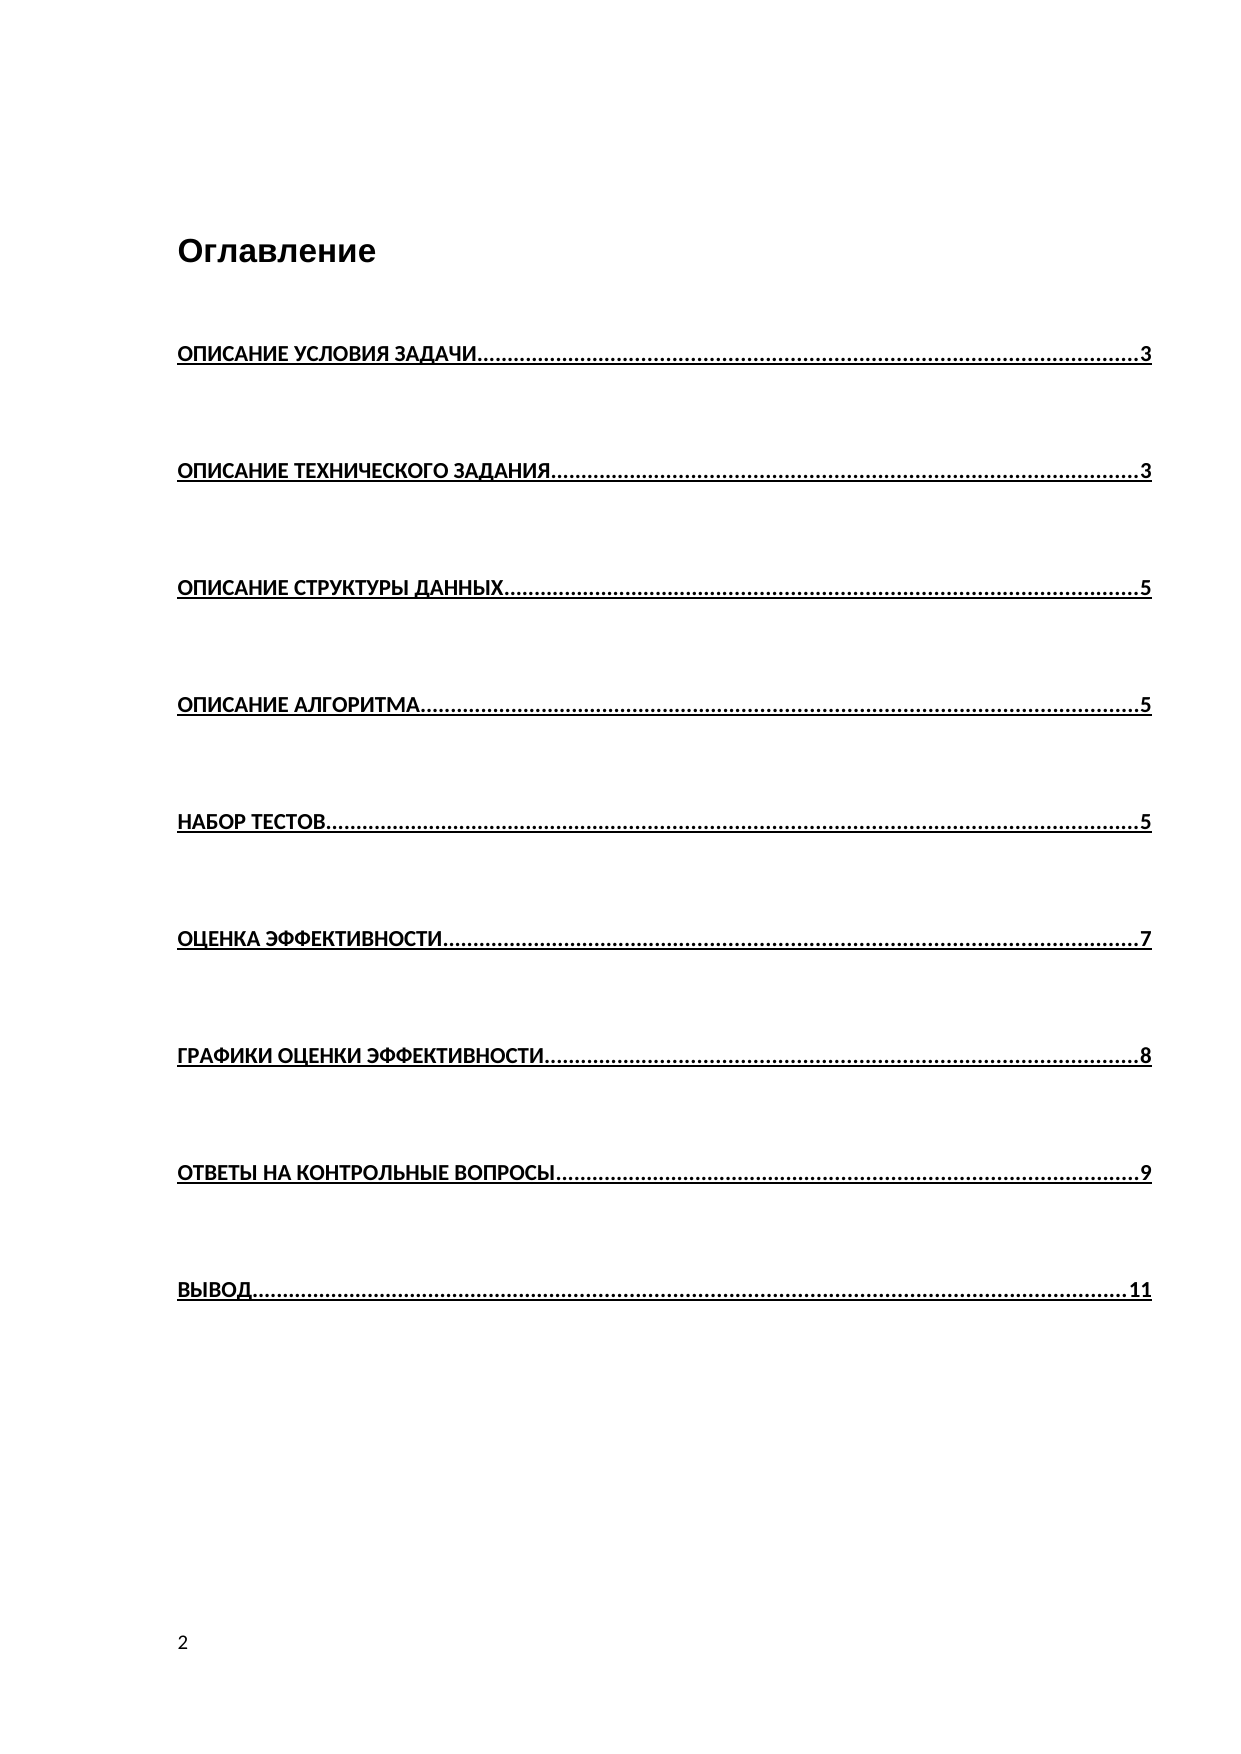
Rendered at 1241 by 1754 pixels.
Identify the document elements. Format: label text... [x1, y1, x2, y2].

text Графики оценки эффективности 8 [177, 1041, 1152, 1065]
text Вывод 11 [177, 1275, 1152, 1299]
text Набор тестов 5 [177, 807, 1152, 831]
text Описание условия задачи 3 [177, 339, 1152, 363]
text Описание структуры данных 5 [177, 573, 1152, 597]
text Описание алгоритма 5 [177, 690, 1152, 714]
subtitle Оглавление [177, 232, 1152, 270]
text Описание технического задания 3 [177, 456, 1152, 480]
text Оценка эффективности 7 [177, 924, 1152, 948]
text Ответы на контрольные вопросы 9 [177, 1158, 1152, 1182]
